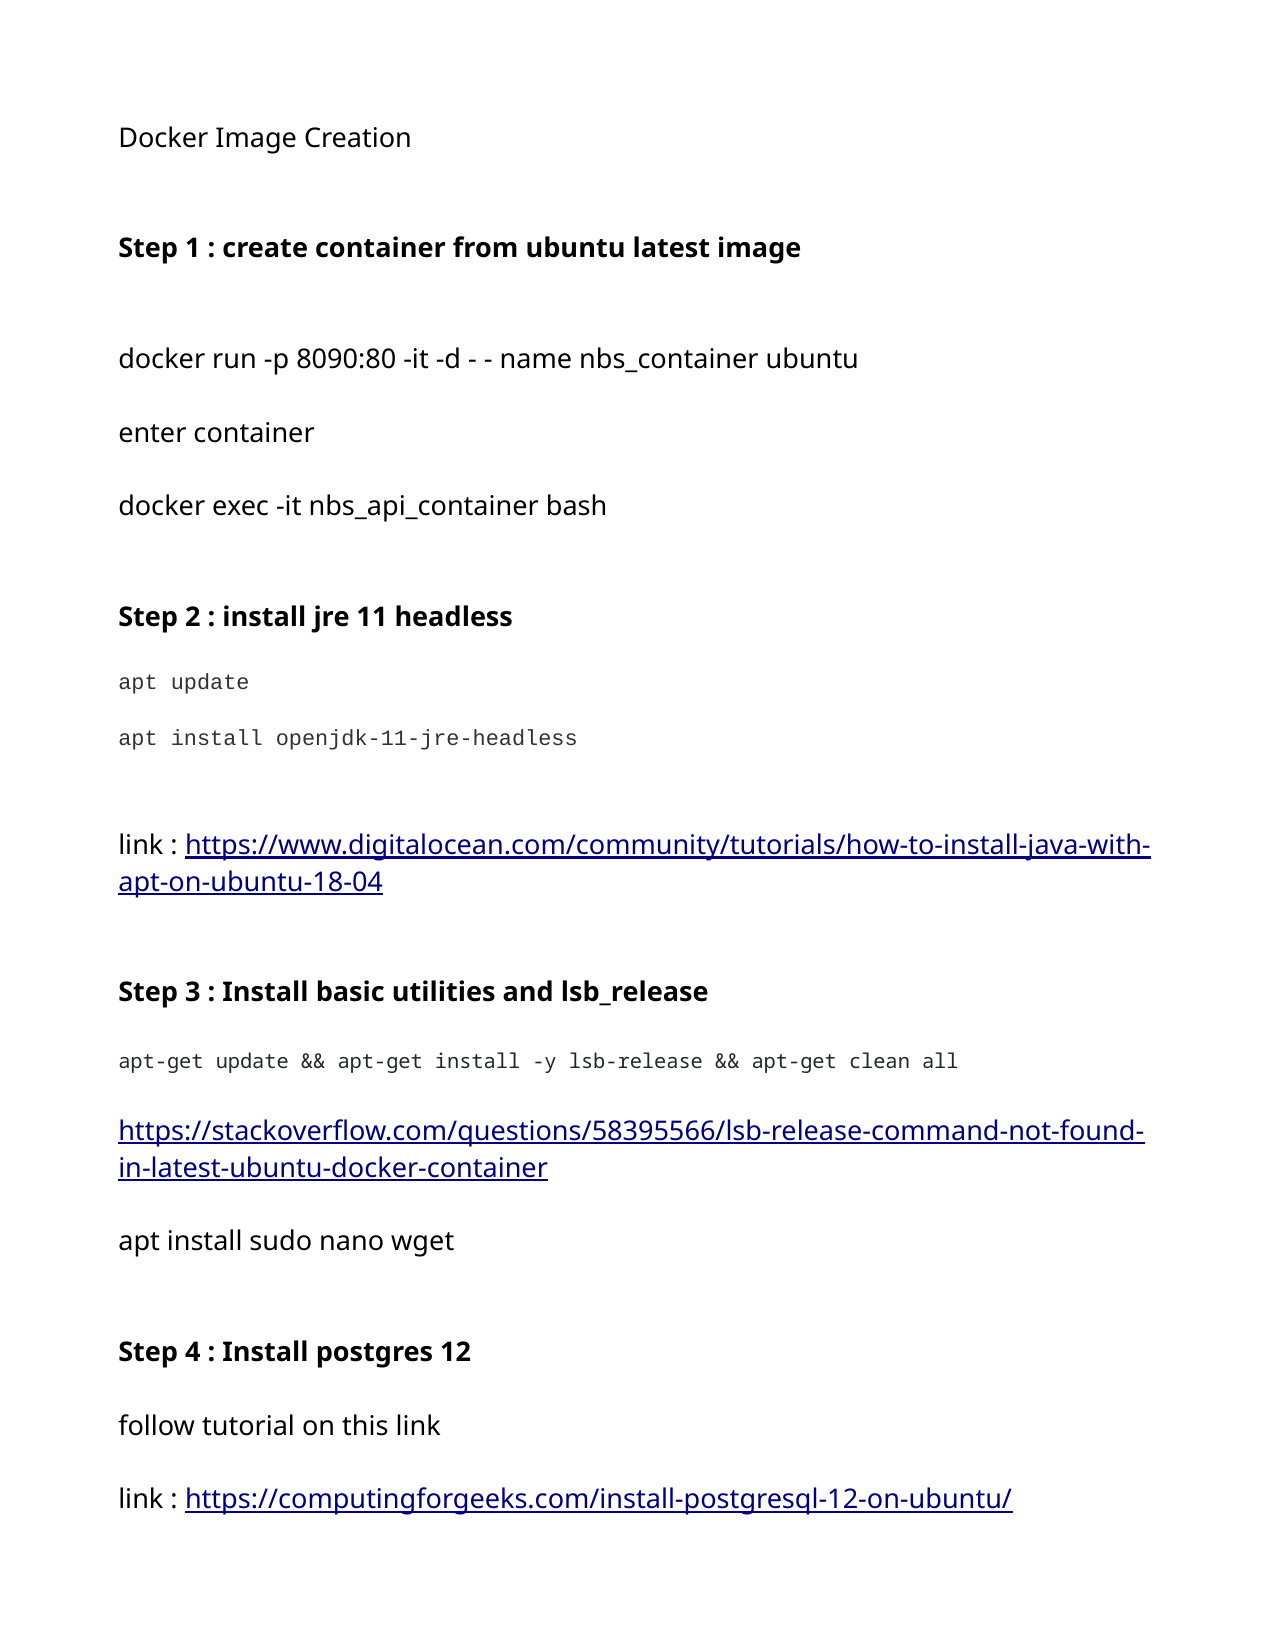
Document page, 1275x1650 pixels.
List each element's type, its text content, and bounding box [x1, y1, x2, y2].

text apt-get update && apt-get install -y lsb-release && apt-get clean all [118, 1047, 1157, 1074]
text Step 2 : install jre 11 headless [118, 597, 1157, 634]
text link : https://computingforgeeks.com/install-postgresql-12-on-ubuntu/ [118, 1480, 1157, 1517]
text apt update [118, 671, 1157, 696]
text enter container [118, 413, 1157, 450]
text Step 1 : create container from ubuntu latest image [118, 229, 1157, 266]
text docker run -p 8090:80 -it -d - - name nbs_container ubuntu [118, 339, 1157, 376]
text Step 3 : Install basic utilities and lsb_release [118, 973, 1157, 1010]
text apt install openjdk-11-jre-headless [118, 727, 1157, 752]
text apt install sudo nano wget [118, 1222, 1157, 1259]
text follow tutorial on this link [118, 1406, 1157, 1443]
text docker exec -it nbs_api_container bash [118, 487, 1157, 524]
text link : https://www.digitalocean.com/community/tutorials/how-to-install-java-with-apt-on-ubuntu-18-04 [118, 825, 1157, 899]
text https://stackoverflow.com/questions/58395566/lsb-release-command-not-found-in-latest-ubuntu-docker-container [118, 1111, 1157, 1185]
text Docker Image Creation [118, 118, 1157, 155]
text Step 4 : Install postgres 12 [118, 1332, 1157, 1369]
